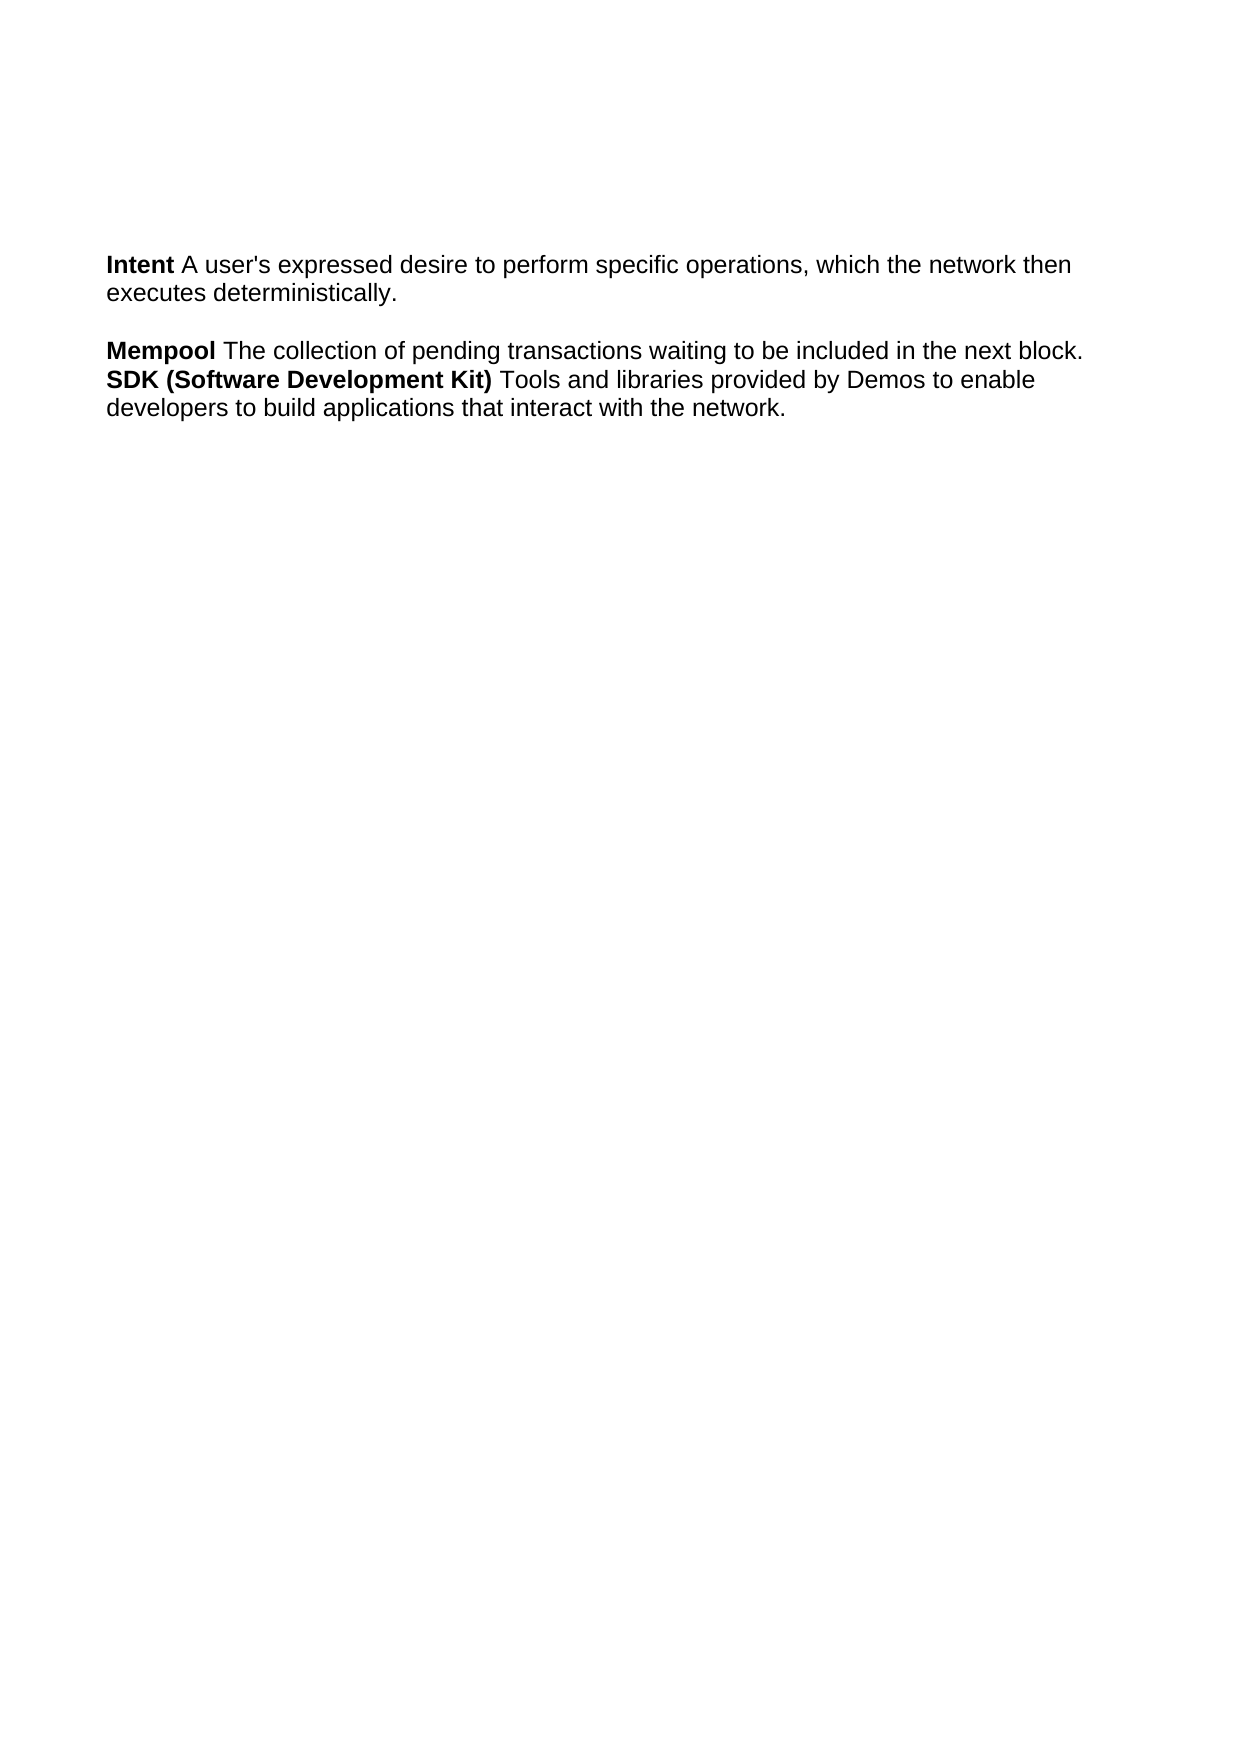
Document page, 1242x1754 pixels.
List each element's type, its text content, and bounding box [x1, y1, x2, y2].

text Mempool The collection of pending transactions waiting to be included in the next block. [106, 336, 1146, 364]
text Intent A user's expressed desire to perform specific operations, which the network then executes deterministically. [106, 249, 1146, 307]
text SDK (Software Development Kit) Tools and libraries provided by Demos to enable developers to build applications that interact with the network. [106, 364, 1146, 422]
